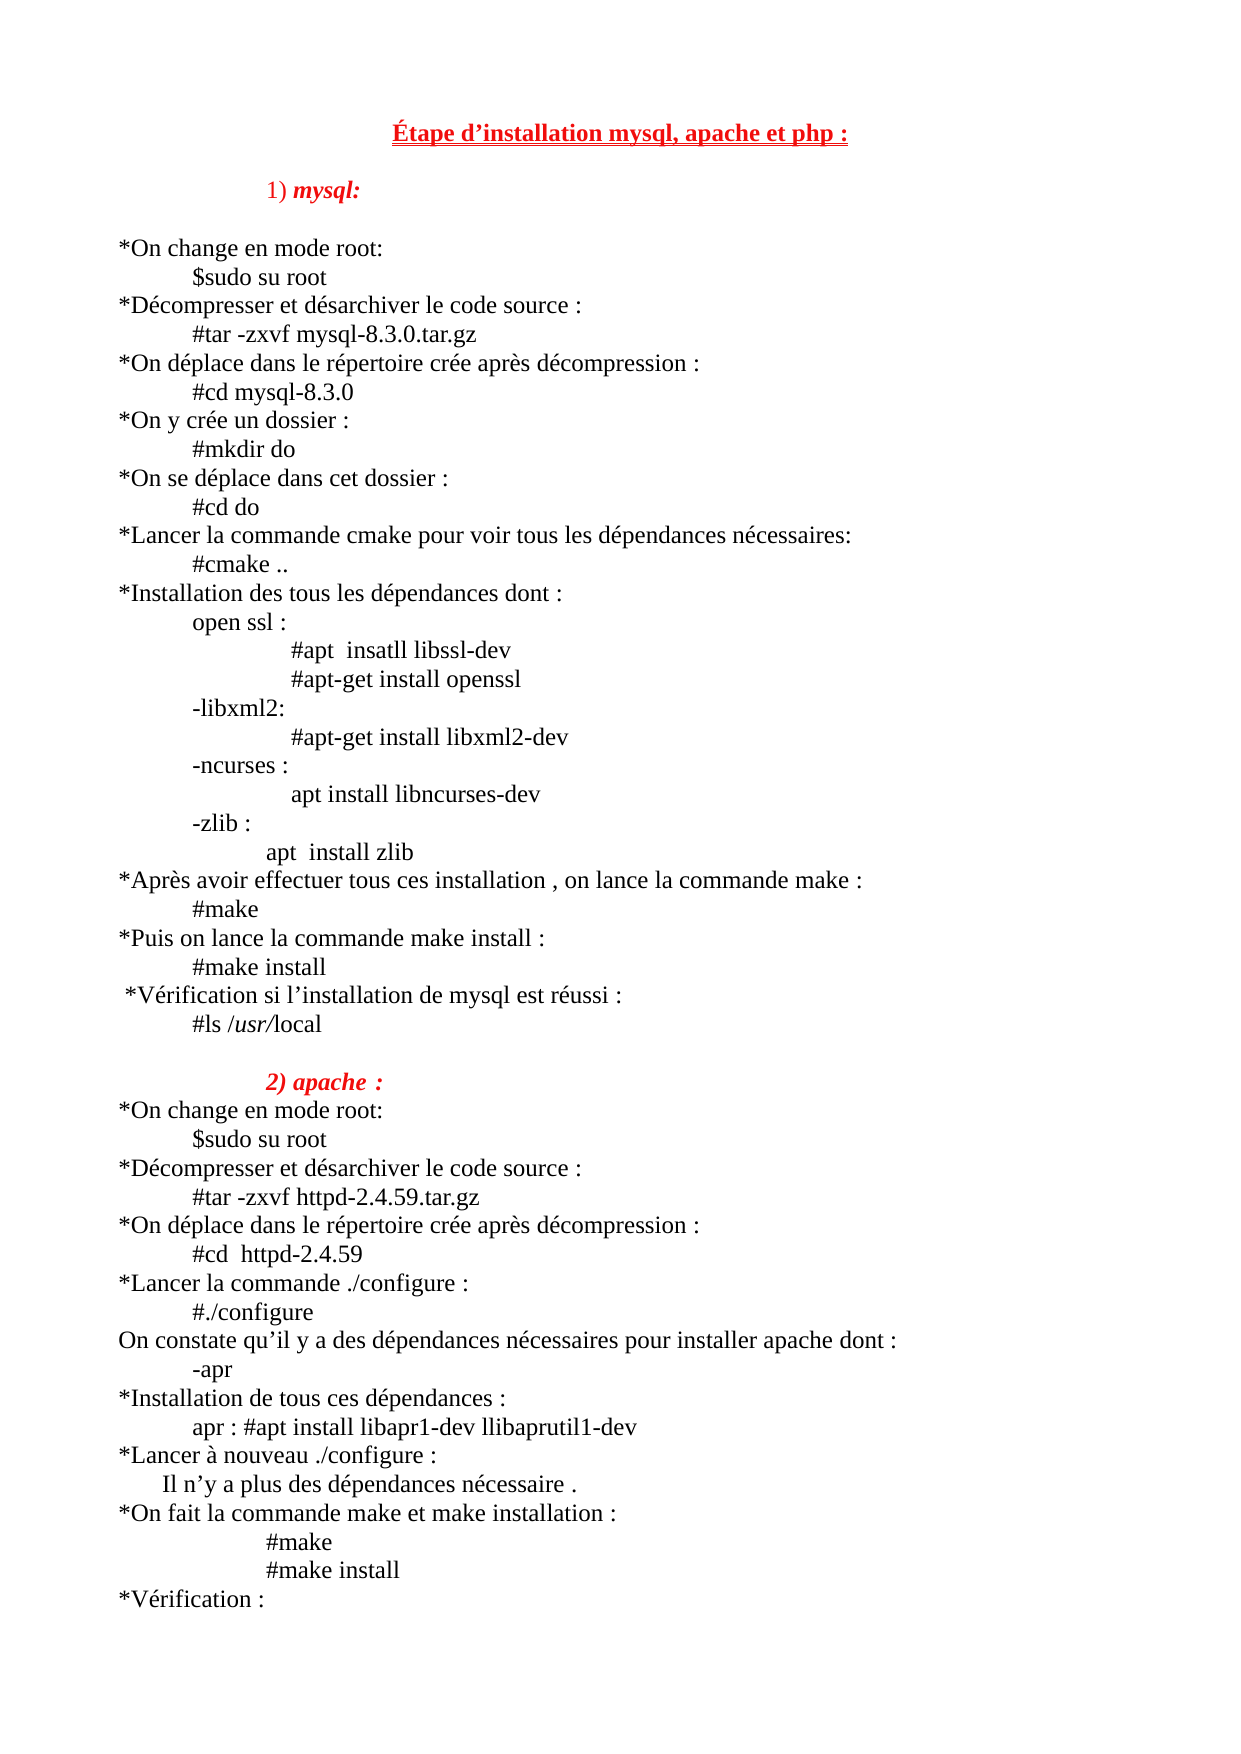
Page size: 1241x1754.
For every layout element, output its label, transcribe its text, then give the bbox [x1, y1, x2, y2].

text apt install libncurses-dev [118, 779, 1122, 808]
text #cd mysql-8.3.0 [118, 377, 1122, 406]
text #ls /usr/local [118, 1009, 1122, 1038]
text *On change en mode root: [118, 1096, 1122, 1124]
text 1) mysql: [118, 176, 1122, 204]
text *Lancer la commande cmake pour voir tous les dépendances nécessaires: [118, 521, 1122, 549]
text *Installation de tous ces dépendances : [118, 1383, 1122, 1412]
text #make [118, 1527, 1122, 1556]
text *Puis on lance la commande make install : [118, 923, 1122, 952]
text *Après avoir effectuer tous ces installation , on lance la commande make : [118, 866, 1122, 894]
text *On change en mode root: [118, 233, 1122, 262]
text #mkdir do [118, 434, 1122, 463]
text #make install [118, 1556, 1122, 1584]
text -libxml2: [118, 693, 1122, 722]
text -zlib : [118, 808, 1122, 837]
text *Décompresser et désarchiver le code source : [118, 1153, 1122, 1182]
text *On se déplace dans cet dossier : [118, 463, 1122, 492]
text #tar -zxvf httpd-2.4.59.tar.gz [118, 1182, 1122, 1211]
text -apr [118, 1354, 1122, 1383]
text #make [118, 894, 1122, 923]
text -ncurses : [118, 751, 1122, 779]
text *Lancer la commande ./configure : [118, 1268, 1122, 1297]
text Il n’y a plus des dépendances nécessaire . [118, 1469, 1122, 1498]
text *Lancer à nouveau ./configure : [118, 1441, 1122, 1469]
text #cmake .. [118, 549, 1122, 578]
text open ssl : [118, 607, 1122, 636]
text #cd httpd-2.4.59 [118, 1239, 1122, 1268]
text *Vérification si l’installation de mysql est réussi : [118, 981, 1122, 1009]
text #make install [118, 952, 1122, 981]
text #apt insatll libssl-dev [118, 636, 1122, 664]
text *On déplace dans le répertoire crée après décompression : [118, 1211, 1122, 1239]
text *On déplace dans le répertoire crée après décompression : [118, 348, 1122, 377]
text *Vérification : [118, 1584, 1122, 1613]
text *On fait la commande make et make installation : [118, 1498, 1122, 1527]
text Étape d’installation mysql, apache et php : [118, 118, 1122, 147]
text apr : #apt install libapr1-dev llibaprutil1-dev [118, 1412, 1122, 1441]
text *Installation des tous les dépendances dont : [118, 578, 1122, 607]
text $sudo su root [118, 1124, 1122, 1153]
text $sudo su root [118, 262, 1122, 291]
text *Décompresser et désarchiver le code source : [118, 291, 1122, 319]
text *On y crée un dossier : [118, 406, 1122, 434]
text On constate qu’il y a des dépendances nécessaires pour installer apache dont : [118, 1326, 1122, 1354]
text #tar -zxvf mysql-8.3.0.tar.gz [118, 319, 1122, 348]
text #apt-get install libxml2-dev [118, 722, 1122, 751]
text #./configure [118, 1297, 1122, 1326]
text #apt-get install openssl [118, 664, 1122, 693]
text apt install zlib [118, 837, 1122, 866]
text 2) apache : [118, 1067, 1122, 1096]
text #cd do [118, 492, 1122, 521]
